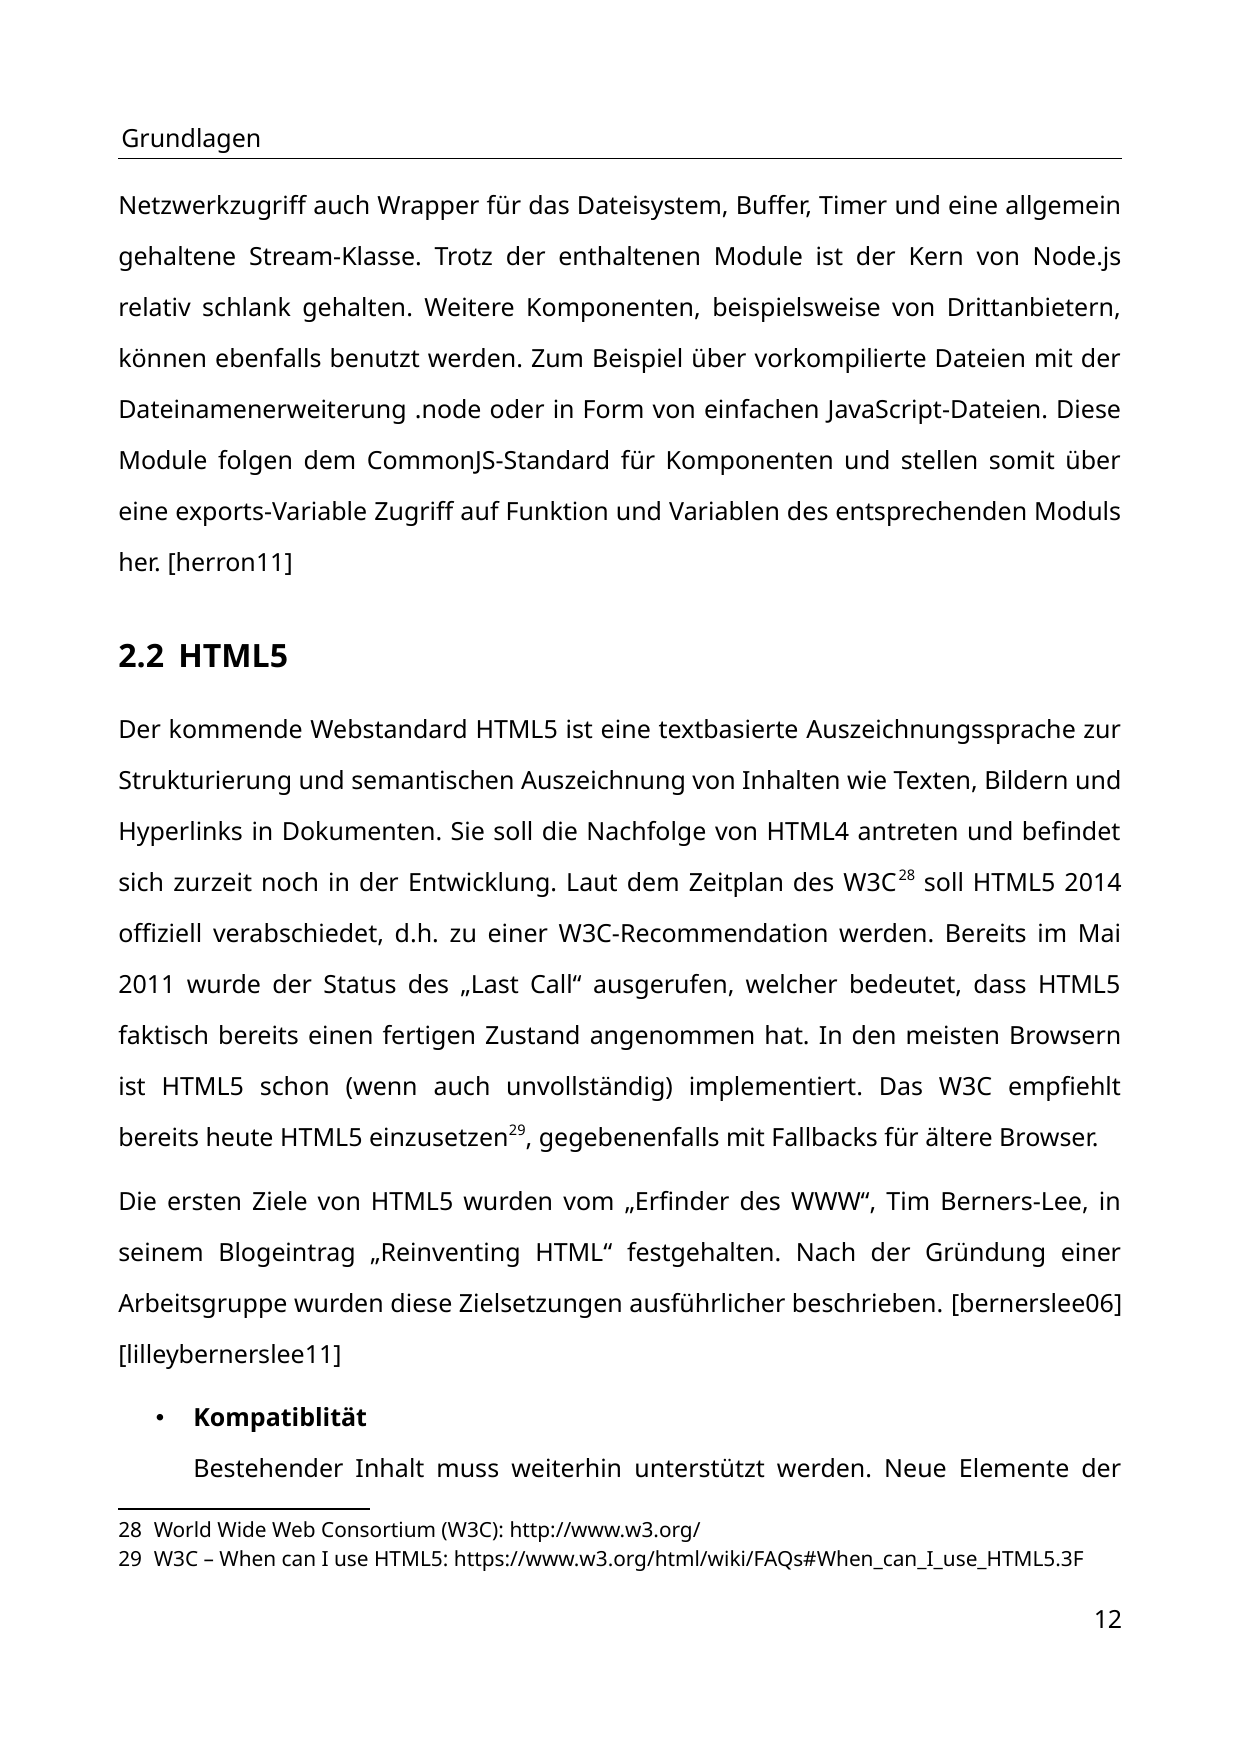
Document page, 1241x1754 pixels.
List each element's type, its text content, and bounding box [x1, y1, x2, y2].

subtitle HTML5 [118, 633, 1122, 677]
text World Wide Web Consortium (W3C): http://www.w3.org/ [118, 1515, 1122, 1544]
text W3C – When can I use HTML5: https://www.w3.org/html/wiki/FAQs#When_can_I_use_HTML5.3F [118, 1544, 1122, 1572]
text Die ersten Ziele von HTML5 wurden vom „Erfinder des WWW“, Tim Berners-Lee, in seinem Blogeintrag „Reinventing HTML“ festgehalten. Nach der Gründung einer Arbeitsgruppe wurden diese Zielsetzungen ausführlicher beschrieben. [bernerslee06] [lilleybernerslee11] [118, 1183, 1122, 1371]
list Kompatiblität Bestehender Inhalt muss weiterhin unterstützt werden. Neue Elemente der [156, 1400, 1122, 1485]
text Netzwerkzugriff auch Wrapper für das Dateisystem, Buffer, Timer und eine allgemein gehaltene Stream-Klasse. Trotz der enthaltenen Module ist der Kern von Node.js relativ schlank gehalten. Weitere Komponenten, beispielsweise von Drittanbietern, können ebenfalls benutzt werden. Zum Beispiel über vorkompilierte Dateien mit der Dateinamenerweiterung .node oder in Form von einfachen JavaScript-Dateien. Diese Module folgen dem CommonJS-Standard für Komponenten und stellen somit über eine exports-Variable Zugriff auf Funktion und Variablen des entsprechenden Moduls her. [herron11] [118, 188, 1122, 579]
text Der kommende Webstandard HTML5 ist eine textbasierte Auszeichnungssprache zur Strukturierung und semantischen Auszeichnung von Inhalten wie Texten, Bildern und Hyperlinks in Dokumenten. Sie soll die Nachfolge von HTML4 antreten und befindet sich zurzeit noch in der Entwicklung. Laut dem Zeitplan des W3C soll HTML5 2014 offiziell verabschiedet, d.h. zu einer W3C-Recommendation werden. Bereits im Mai 2011 wurde der Status des „Last Call“ ausgerufen, welcher bedeutet, dass HTML5 faktisch bereits einen fertigen Zustand angenommen hat. In den meisten Browsern ist HTML5 schon (wenn auch unvollständig) implementiert. Das W3C empfiehlt bereits heute HTML5 einzusetzen, gegebenenfalls mit Fallbacks für ältere Browser. [118, 712, 1122, 1154]
